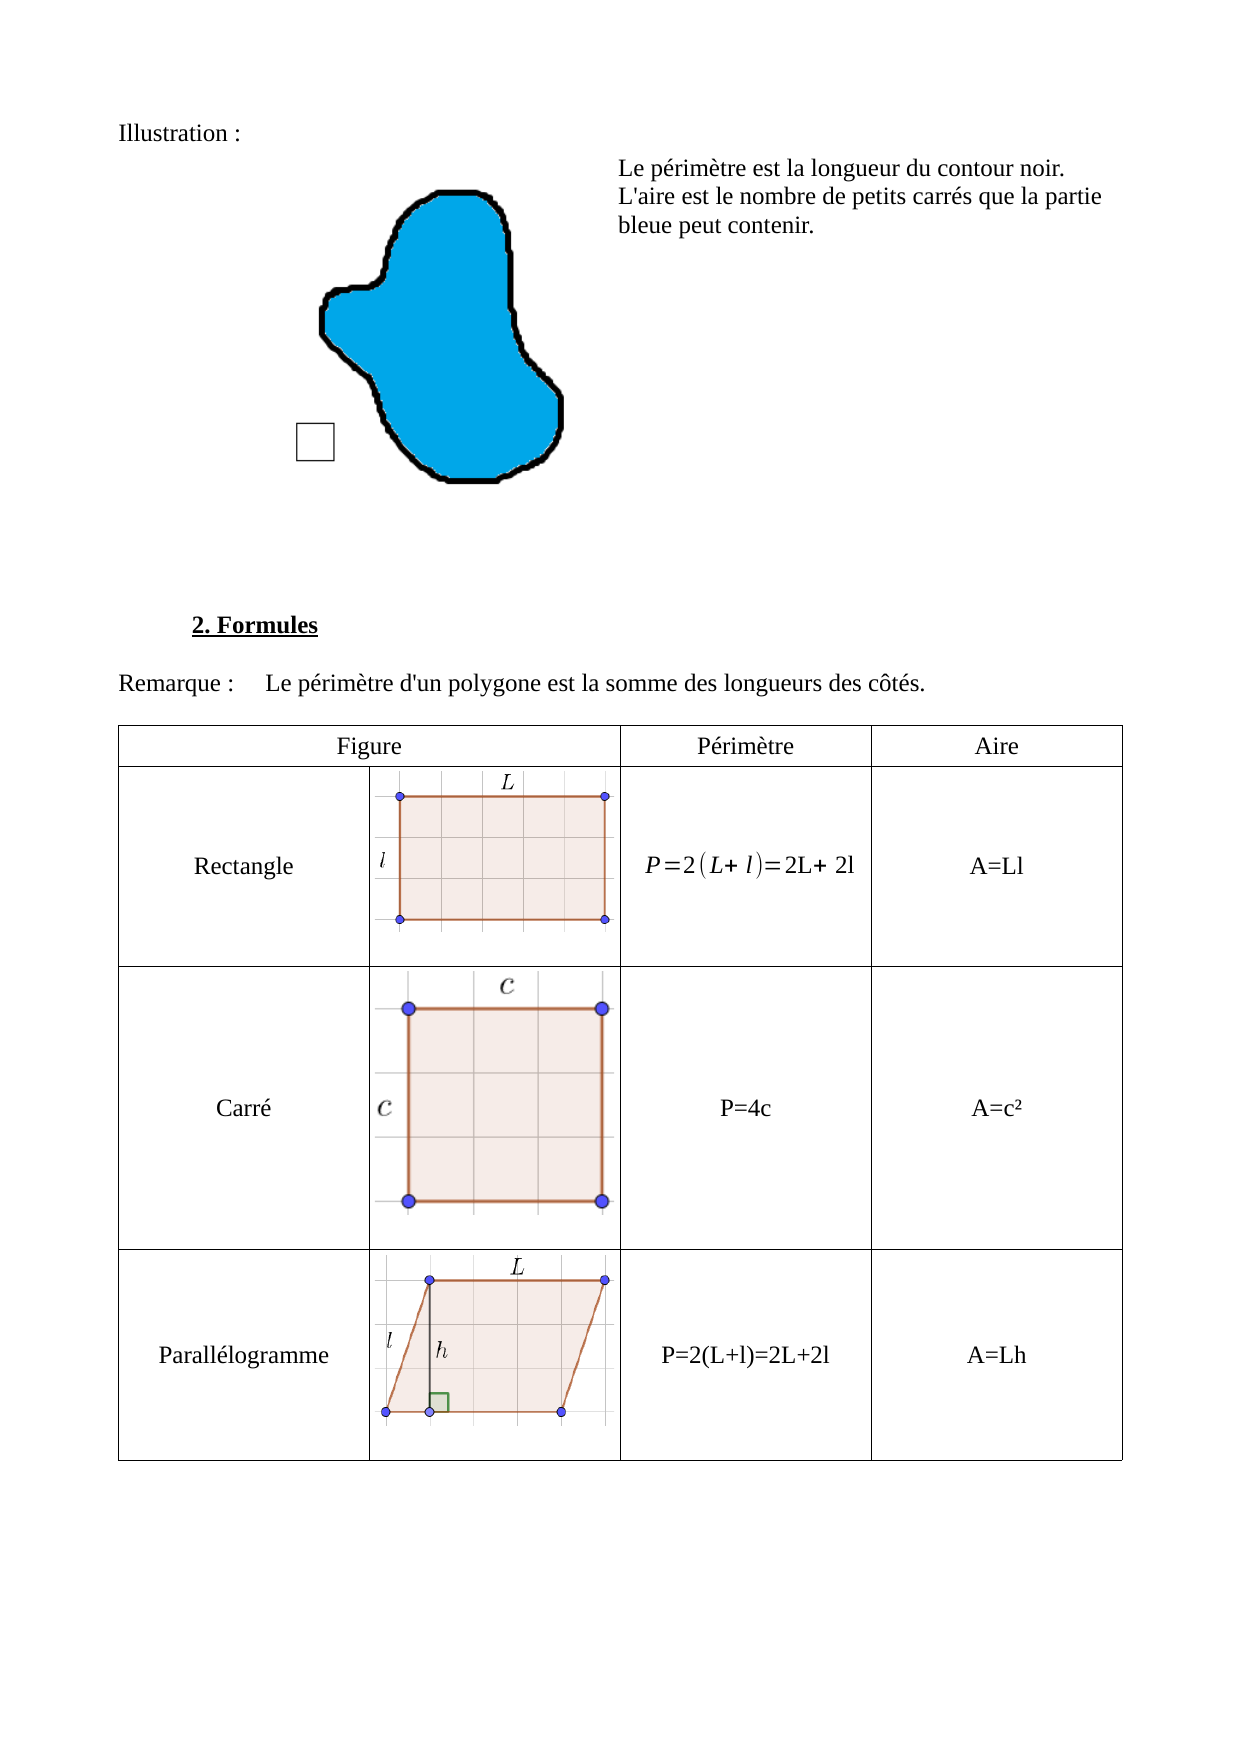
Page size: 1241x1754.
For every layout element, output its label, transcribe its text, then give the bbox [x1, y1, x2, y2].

table_cell [370, 1250, 620, 1460]
table_cell Parallélogramme [119, 1250, 369, 1460]
text 2. Formules [118, 610, 1122, 639]
table_cell [370, 967, 620, 1249]
table_header [118, 519, 612, 553]
table_cell [621, 767, 871, 966]
table_header Figure [119, 726, 620, 766]
table_cell Rectangle [119, 767, 369, 966]
table_cell P=2(L+l)=2L+2l [621, 1250, 871, 1460]
table_header [118, 147, 612, 518]
table_cell [370, 767, 620, 966]
picture [374, 771, 615, 932]
picture [374, 1255, 615, 1426]
table_header Aire [872, 726, 1122, 766]
table_cell Carré [119, 967, 369, 1249]
table_cell A=Ll [872, 767, 1122, 966]
text Remarque : Le périmètre d'un polygone est la somme des longueurs des côtés. [118, 668, 1122, 697]
picture [271, 167, 588, 519]
table_cell P=4c [621, 967, 871, 1249]
table_header Périmètre [621, 726, 871, 766]
table_cell A=c² [872, 967, 1122, 1249]
table_cell A=Lh [872, 1250, 1122, 1460]
table_header Le périmètre est la longueur du contour noir. L'aire est le nombre de petits carrés que la partie bleue peut contenir. [612, 147, 1122, 553]
picture [374, 971, 615, 1215]
text Illustration : [118, 118, 1122, 147]
